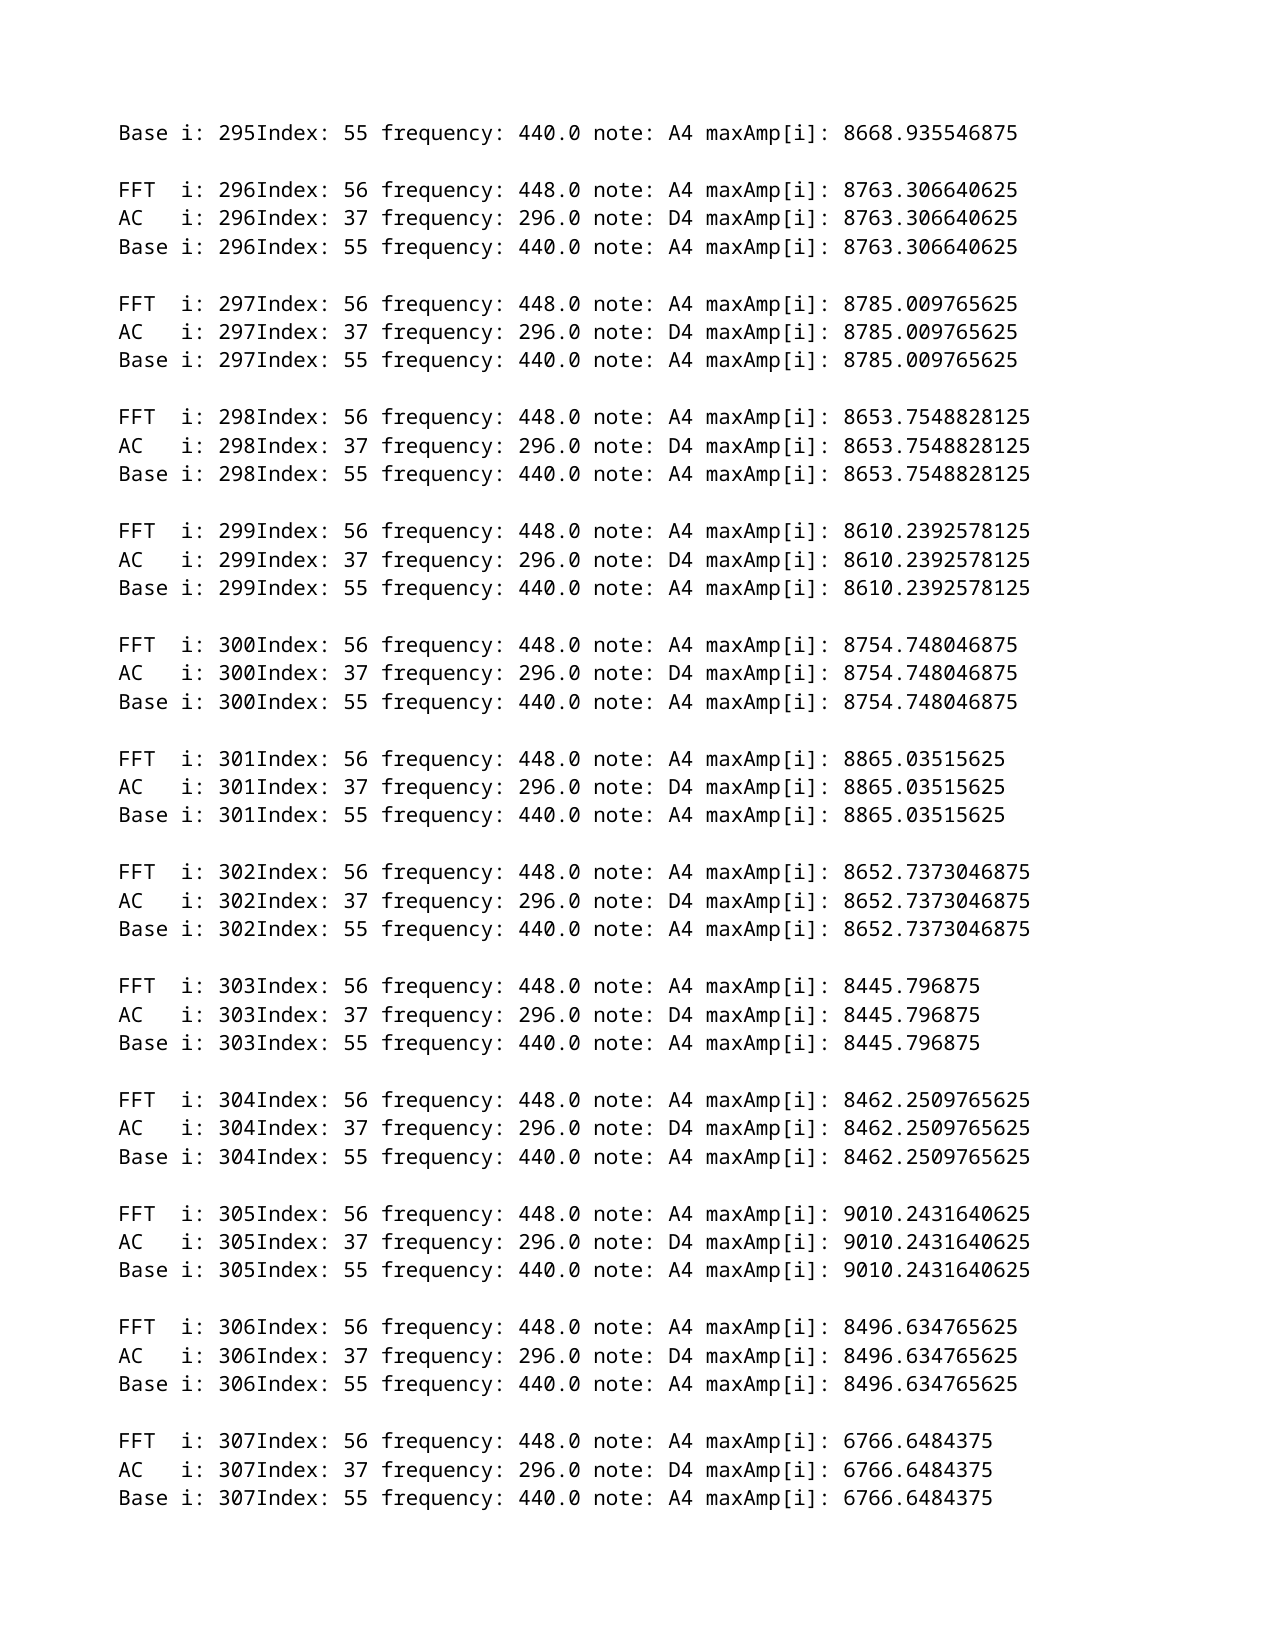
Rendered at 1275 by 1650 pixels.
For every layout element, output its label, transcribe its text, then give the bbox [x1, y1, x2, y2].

text AC i: 297Index: 37 frequency: 296.0 note: D4 maxAmp[i]: 8785.009765625 [118, 317, 1157, 346]
text FFT i: 300Index: 56 frequency: 448.0 note: A4 maxAmp[i]: 8754.748046875 [118, 630, 1157, 658]
text FFT i: 305Index: 56 frequency: 448.0 note: A4 maxAmp[i]: 9010.2431640625 [118, 1199, 1157, 1227]
text AC i: 306Index: 37 frequency: 296.0 note: D4 maxAmp[i]: 8496.634765625 [118, 1341, 1157, 1369]
text Base i: 303Index: 55 frequency: 440.0 note: A4 maxAmp[i]: 8445.796875 [118, 1028, 1157, 1057]
text Base i: 304Index: 55 frequency: 440.0 note: A4 maxAmp[i]: 8462.2509765625 [118, 1142, 1157, 1170]
text Base i: 299Index: 55 frequency: 440.0 note: A4 maxAmp[i]: 8610.2392578125 [118, 573, 1157, 602]
text Base i: 307Index: 55 frequency: 440.0 note: A4 maxAmp[i]: 6766.6484375 [118, 1483, 1157, 1512]
text AC i: 305Index: 37 frequency: 296.0 note: D4 maxAmp[i]: 9010.2431640625 [118, 1227, 1157, 1256]
text FFT i: 307Index: 56 frequency: 448.0 note: A4 maxAmp[i]: 6766.6484375 [118, 1426, 1157, 1455]
text AC i: 302Index: 37 frequency: 296.0 note: D4 maxAmp[i]: 8652.7373046875 [118, 886, 1157, 914]
text FFT i: 299Index: 56 frequency: 448.0 note: A4 maxAmp[i]: 8610.2392578125 [118, 516, 1157, 545]
text FFT i: 302Index: 56 frequency: 448.0 note: A4 maxAmp[i]: 8652.7373046875 [118, 857, 1157, 886]
text Base i: 302Index: 55 frequency: 440.0 note: A4 maxAmp[i]: 8652.7373046875 [118, 914, 1157, 943]
text FFT i: 304Index: 56 frequency: 448.0 note: A4 maxAmp[i]: 8462.2509765625 [118, 1085, 1157, 1113]
text FFT i: 296Index: 56 frequency: 448.0 note: A4 maxAmp[i]: 8763.306640625 [118, 175, 1157, 203]
text Base i: 298Index: 55 frequency: 440.0 note: A4 maxAmp[i]: 8653.7548828125 [118, 459, 1157, 488]
text AC i: 301Index: 37 frequency: 296.0 note: D4 maxAmp[i]: 8865.03515625 [118, 772, 1157, 801]
text Base i: 300Index: 55 frequency: 440.0 note: A4 maxAmp[i]: 8754.748046875 [118, 687, 1157, 715]
text AC i: 296Index: 37 frequency: 296.0 note: D4 maxAmp[i]: 8763.306640625 [118, 203, 1157, 232]
text Base i: 305Index: 55 frequency: 440.0 note: A4 maxAmp[i]: 9010.2431640625 [118, 1256, 1157, 1284]
text Base i: 295Index: 55 frequency: 440.0 note: A4 maxAmp[i]: 8668.935546875 [118, 118, 1157, 147]
text Base i: 306Index: 55 frequency: 440.0 note: A4 maxAmp[i]: 8496.634765625 [118, 1369, 1157, 1398]
text FFT i: 306Index: 56 frequency: 448.0 note: A4 maxAmp[i]: 8496.634765625 [118, 1312, 1157, 1341]
text AC i: 304Index: 37 frequency: 296.0 note: D4 maxAmp[i]: 8462.2509765625 [118, 1113, 1157, 1142]
text AC i: 298Index: 37 frequency: 296.0 note: D4 maxAmp[i]: 8653.7548828125 [118, 431, 1157, 459]
text AC i: 299Index: 37 frequency: 296.0 note: D4 maxAmp[i]: 8610.2392578125 [118, 545, 1157, 573]
text Base i: 301Index: 55 frequency: 440.0 note: A4 maxAmp[i]: 8865.03515625 [118, 801, 1157, 829]
text AC i: 303Index: 37 frequency: 296.0 note: D4 maxAmp[i]: 8445.796875 [118, 1000, 1157, 1028]
text Base i: 296Index: 55 frequency: 440.0 note: A4 maxAmp[i]: 8763.306640625 [118, 232, 1157, 260]
text FFT i: 301Index: 56 frequency: 448.0 note: A4 maxAmp[i]: 8865.03515625 [118, 744, 1157, 772]
text Base i: 297Index: 55 frequency: 440.0 note: A4 maxAmp[i]: 8785.009765625 [118, 346, 1157, 374]
text FFT i: 298Index: 56 frequency: 448.0 note: A4 maxAmp[i]: 8653.7548828125 [118, 402, 1157, 431]
text FFT i: 297Index: 56 frequency: 448.0 note: A4 maxAmp[i]: 8785.009765625 [118, 289, 1157, 317]
text AC i: 300Index: 37 frequency: 296.0 note: D4 maxAmp[i]: 8754.748046875 [118, 658, 1157, 687]
text AC i: 307Index: 37 frequency: 296.0 note: D4 maxAmp[i]: 6766.6484375 [118, 1455, 1157, 1483]
text FFT i: 303Index: 56 frequency: 448.0 note: A4 maxAmp[i]: 8445.796875 [118, 971, 1157, 1000]
